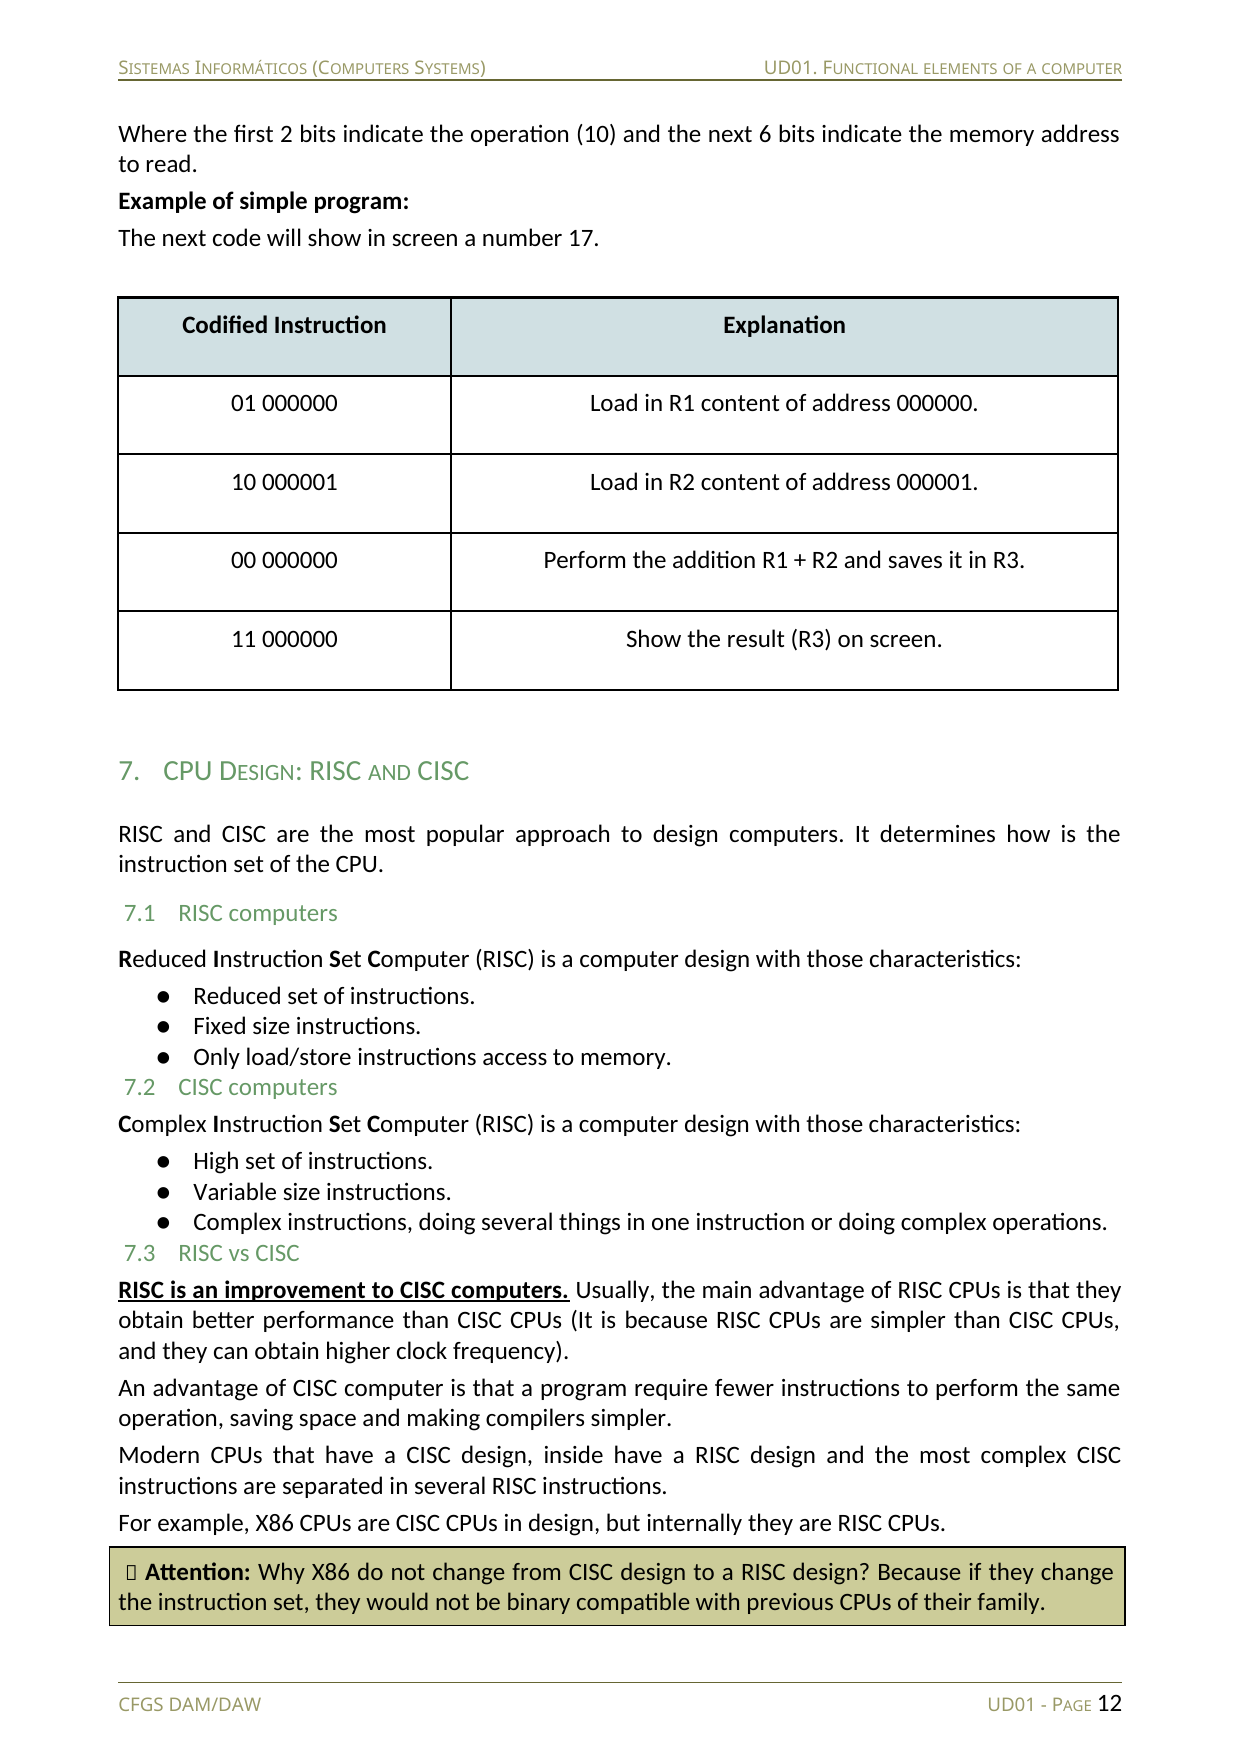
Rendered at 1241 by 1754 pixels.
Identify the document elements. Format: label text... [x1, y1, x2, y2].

text Where the first 2 bits indicate the operation (10) and the next 6 bits indicate the memory address to read. [118, 118, 1122, 179]
table_header Explanation [452, 299, 1117, 375]
text ❕ Attention: Why X86 do not change from CISC design to a RISC design? Because if they change the instruction set, they would not be binary compatible with previous CPUs of their family. [110, 1548, 1124, 1625]
subtitle RISC vs CISC [118, 1237, 1122, 1267]
table_cell Show the result (R3) on screen. [452, 612, 1117, 689]
text RISC and CISC are the most popular approach to design computers. It determines how is the instruction set of the CPU. [118, 818, 1122, 879]
list Fixed size instructions. [156, 1010, 1122, 1041]
text RISC is an improvement to CISC computers. Usually, the main advantage of RISC CPUs is that they obtain better performance than CISC CPUs (It is because RISC CPUs are simpler than CISC CPUs, and they can obtain higher clock frequency). [118, 1274, 1122, 1366]
text Complex Instruction Set Computer (RISC) is a computer design with those characteristics: [118, 1108, 1122, 1139]
list High set of instructions. [156, 1145, 1122, 1176]
table_cell Load in R1 content of address 000000. [452, 377, 1117, 453]
text An advantage of CISC computer is that a program require fewer instructions to perform the same operation, saving space and making compilers simpler. [118, 1372, 1122, 1433]
table_cell 00 000000 [119, 534, 450, 610]
table_cell 11 000000 [119, 612, 450, 689]
table_header Codified Instruction [119, 299, 450, 375]
list Reduced set of instructions. [156, 980, 1122, 1010]
list Complex instructions, doing several things in one instruction or doing complex operations. [156, 1206, 1122, 1237]
table_cell 10 000001 [119, 455, 450, 532]
text Example of simple program: [118, 186, 1122, 216]
subtitle CPU Design: RISC and CISC [118, 752, 1122, 788]
table_cell 01 000000 [119, 377, 450, 453]
list Variable size instructions. [156, 1176, 1122, 1206]
table_cell Load in R2 content of address 000001. [452, 455, 1117, 532]
table_cell Perform the addition R1 + R2 and saves it in R3. [452, 534, 1117, 610]
list Only load/store instructions access to memory. [156, 1041, 1122, 1071]
text Reduced Instruction Set Computer (RISC) is a computer design with those characteristics: [118, 943, 1122, 973]
text The next code will show in screen a number 17. [118, 222, 1122, 253]
text Modern CPUs that have a CISC design, inside have a RISC design and the most complex CISC instructions are separated in several RISC instructions. [118, 1439, 1122, 1501]
subtitle RISC computers [118, 898, 1122, 928]
subtitle CISC computers [118, 1071, 1122, 1102]
text For example, X86 CPUs are CISC CPUs in design, but internally they are RISC CPUs. [118, 1507, 1122, 1537]
